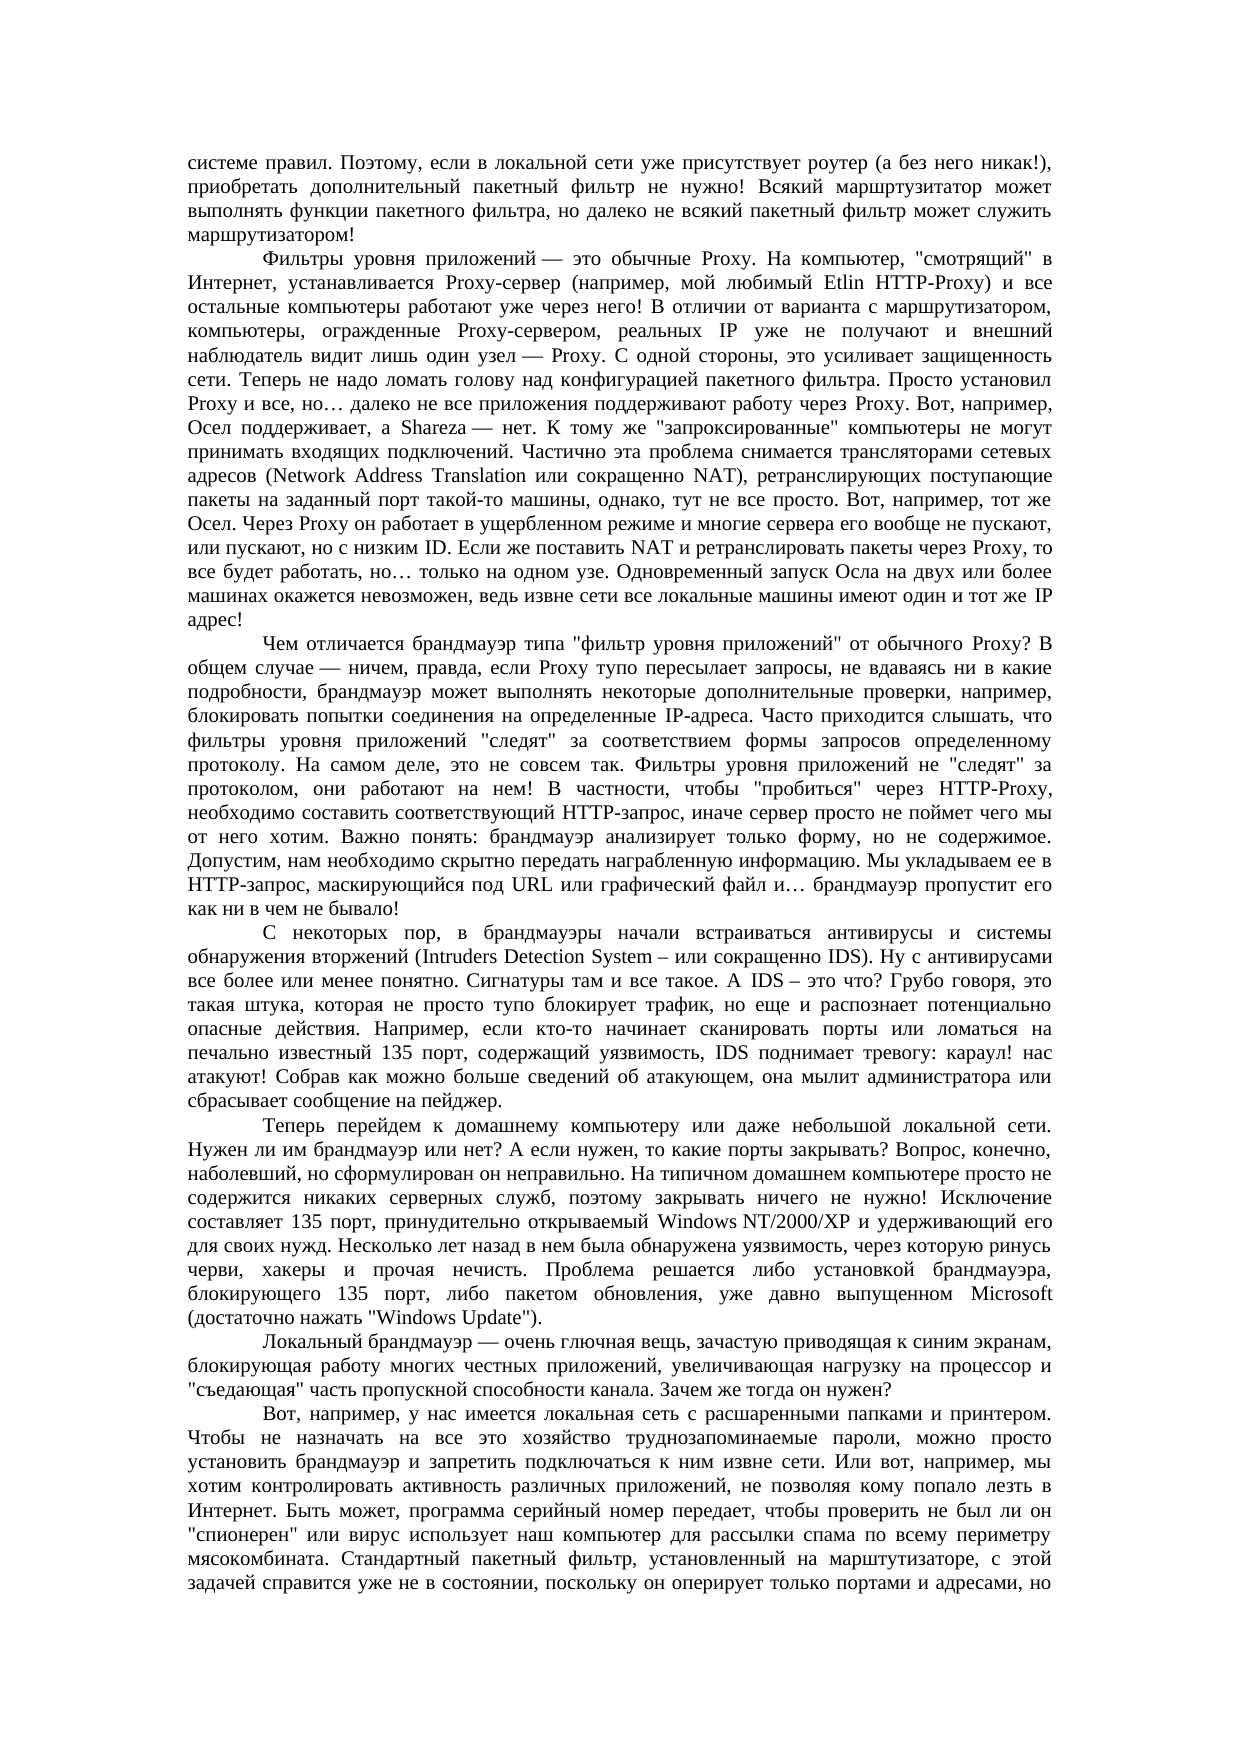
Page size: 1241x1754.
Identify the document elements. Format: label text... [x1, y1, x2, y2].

text системе правил. Поэтому, если в локальной сети уже присутствует роутер (а без него никак!), приобретать дополнительный пакетный фильтр не нужно! Всякий маршртузитатор может выполнять функции пакетного фильтра, но далеко не всякий пакетный фильтр может служить маршрутизатором! [187, 150, 1053, 246]
text Чем отличается брандмауэр типа "фильтр уровня приложений" от обычного Proxy? В общем случае — ничем, правда, если Proxy тупо пересылает запросы, не вдаваясь ни в какие подробности, брандмауэр может выполнять некоторые дополнительные проверки, например, блокировать попытки соединения на определенные IP-адреса. Часто приходится слышать, что фильтры уровня приложений "следят" за соответствием формы запросов определенному протоколу. На самом деле, это не совсем так. Фильтры уровня приложений не "следят" за протоколом, они работают на нем! В частности, чтобы "пробиться" через HTTP-Proxy, необходимо составить соответствующий HTTP-запрос, иначе сервер просто не поймет чего мы от него хотим. Важно понять: брандмауэр анализирует только форму, но не содержимое. Допустим, нам необходимо скрытно передать награбленную информацию. Мы укладываем ее в HTTP-запрос, маскирующийся под URL или графический файл и… брандмауэр пропустит его как ни в чем не бывало! [187, 631, 1053, 920]
text Вот, например, у нас имеется локальная сеть с расшаренными папками и принтером. Чтобы не назначать на все это хозяйство труднозапоминаемые пароли, можно просто установить брандмауэр и запретить подключаться к ним извне сети. Или вот, например, мы хотим контролировать активность различных приложений, не позволяя кому попало лезть в Интернет. Быть может, программа серийный номер передает, чтобы проверить не был ли он "спионерен" или вирус использует наш компьютер для рассылки спама по всему периметру мясокомбината. Стандартный пакетный фильтр, установленный на марштутизаторе, с этой задачей справится уже не в состоянии, поскольку он оперирует только портами и адресами, но [187, 1401, 1053, 1594]
text С некоторых пор, в брандмауэры начали встраиваться антивирусы и системы обнаружения вторжений (Intruders Detection System – или сокращенно IDS). Ну с антивирусами все более или менее понятно. Сигнатуры там и все такое. А IDS – это что? Грубо говоря, это такая штука, которая не просто тупо блокирует трафик, но еще и распознает потенциально опасные действия. Например, если кто-то начинает сканировать порты или ломаться на печально известный 135 порт, содержащий уязвимость, IDS поднимает тревогу: караул! нас атакуют! Собрав как можно больше сведений об атакующем, она мылит администратора или сбрасывает сообщение на пейджер. [187, 920, 1053, 1112]
text Локальный брандмауэр — очень глючная вещь, зачастую приводящая к синим экранам, блокирующая работу многих честных приложений, увеличивающая нагрузку на процессор и "съедающая" часть пропускной способности канала. Зачем же тогда он нужен? [187, 1329, 1053, 1401]
text Фильтры уровня приложений — это обычные Proxy. На компьютер, "смотрящий" в Интернет, устанавливается Proxy-сервер (например, мой любимый Etlin HTTP-Proxy) и все остальные компьютеры работают уже через него! В отличии от варианта с маршрутизатором, компьютеры, огражденные Proxy-сервером, реальных IP уже не получают и внешний наблюдатель видит лишь один узел — Proxy. С одной стороны, это усиливает защищенность сети. Теперь не надо ломать голову над конфигурацией пакетного фильтра. Просто установил Proxy и все, но… далеко не все приложения поддерживают работу через Proxy. Вот, например, Осел поддерживает, а Shareza — нет. К тому же "запроксированные" компьютеры не могут принимать входящих подключений. Частично эта проблема снимается трансляторами сетевых адресов (Network Address Translation или сокращенно NAT), ретранслирующих поступающие пакеты на заданный порт такой-то машины, однако, тут не все просто. Вот, например, тот же Осел. Через Proxy он работает в ущербленном режиме и многие сервера его вообще не пускают, или пускают, но с низким ID. Если же поставить NAT и ретранслировать пакеты через Proxy, то все будет работать, но… только на одном узе. Одновременный запуск Осла на двух или более машинах окажется невозможен, ведь извне сети все локальные машины имеют один и тот же IP адрес! [187, 246, 1053, 631]
text Теперь перейдем к домашнему компьютеру или даже небольшой локальной сети. Нужен ли им брандмауэр или нет? А если нужен, то какие порты закрывать? Вопрос, конечно, наболевший, но сформулирован он неправильно. На типичном домашнем компьютере просто не содержится никаких серверных служб, поэтому закрывать ничего не нужно! Исключение составляет 135 порт, принудительно открываемый Windows NT/2000/XP и удерживающий его для своих нужд. Несколько лет назад в нем была обнаружена уязвимость, через которую ринусь черви, хакеры и прочая нечисть. Проблема решается либо установкой брандмауэра, блокирующего 135 порт, либо пакетом обновления, уже давно выпущенном Microsoft (достаточно нажать "Windows Update"). [187, 1112, 1053, 1329]
